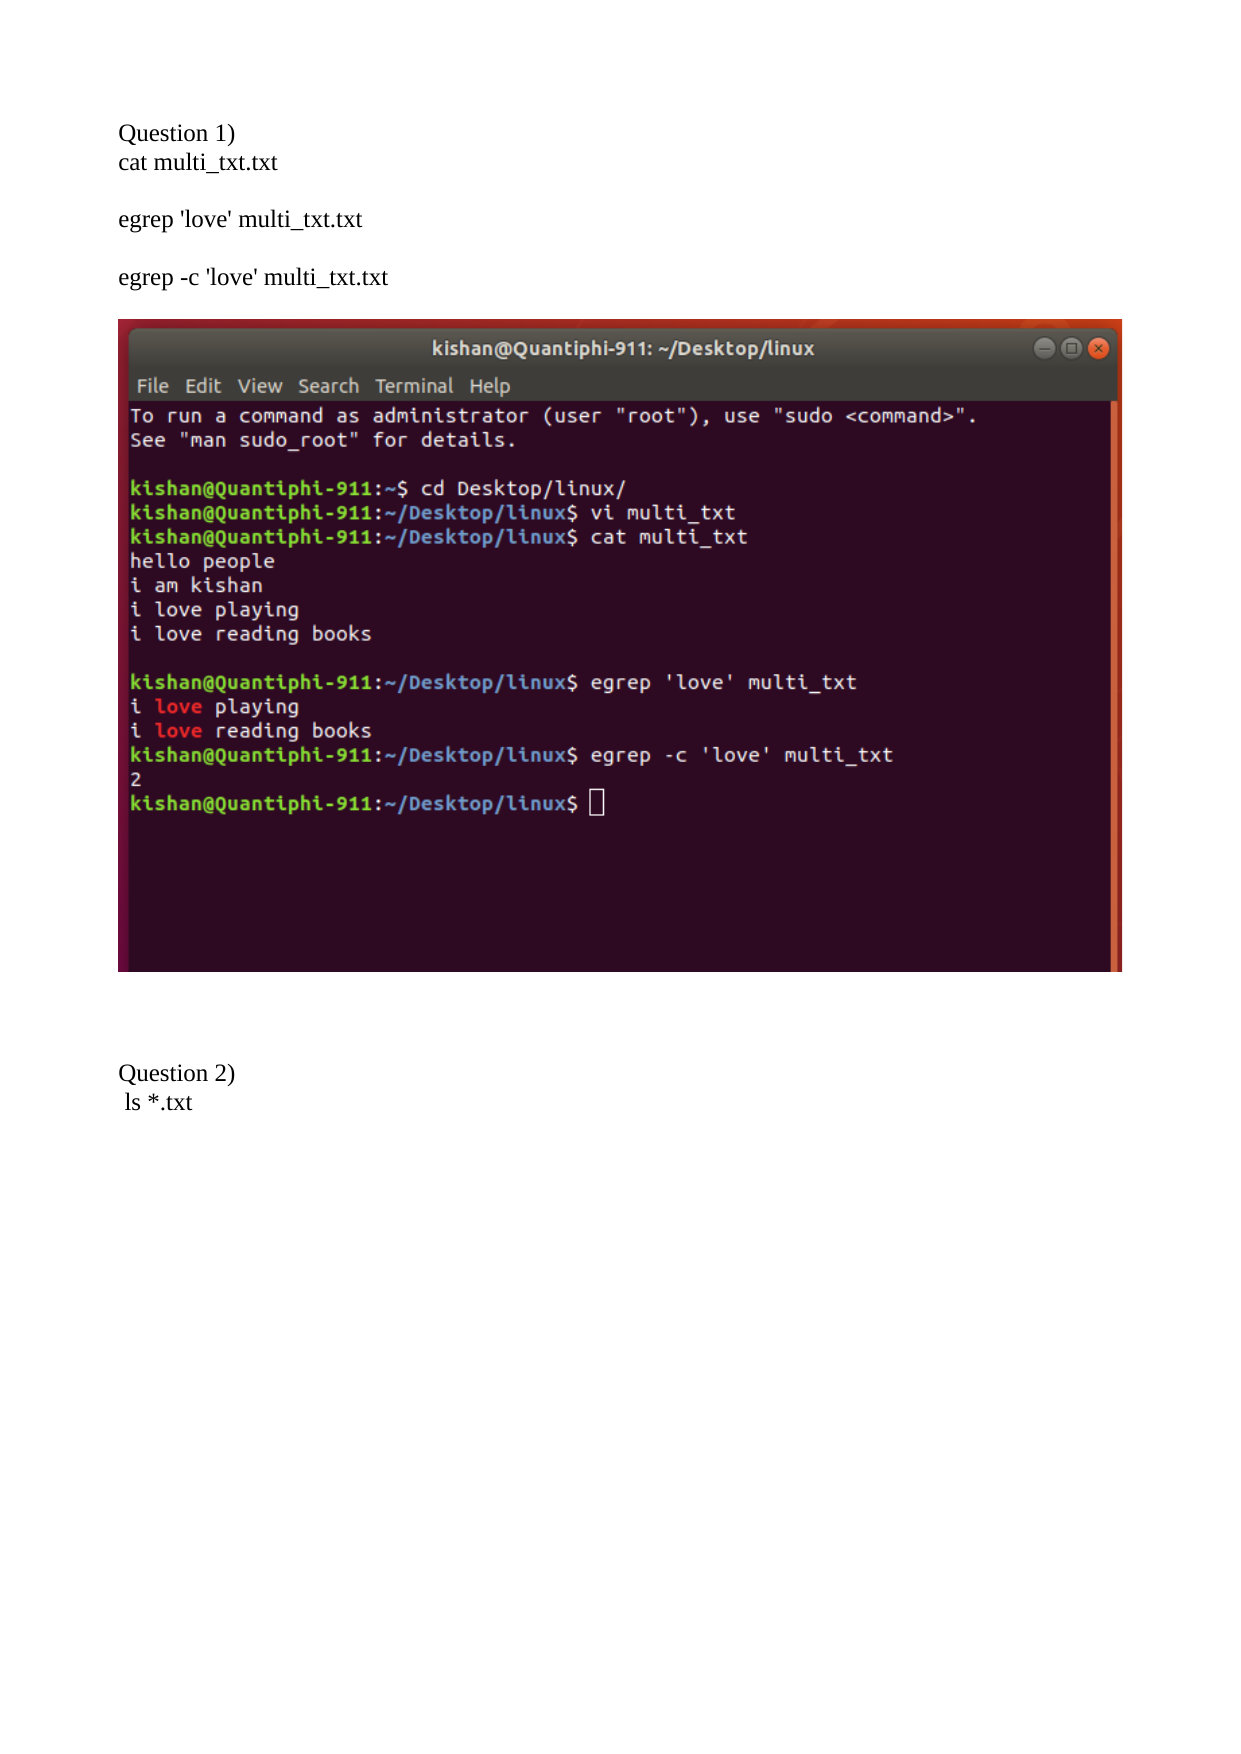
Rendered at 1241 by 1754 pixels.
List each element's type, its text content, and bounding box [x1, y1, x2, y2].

text Question 2) [118, 1058, 1122, 1087]
text egrep -c 'love' multi_txt.txt [118, 262, 1122, 291]
text cat multi_txt.txt [118, 147, 1122, 176]
text ls *.txt [118, 1087, 1122, 1116]
text egrep 'love' multi_txt.txt [118, 204, 1122, 233]
text Question 1) [118, 118, 1122, 147]
picture [118, 319, 1123, 972]
